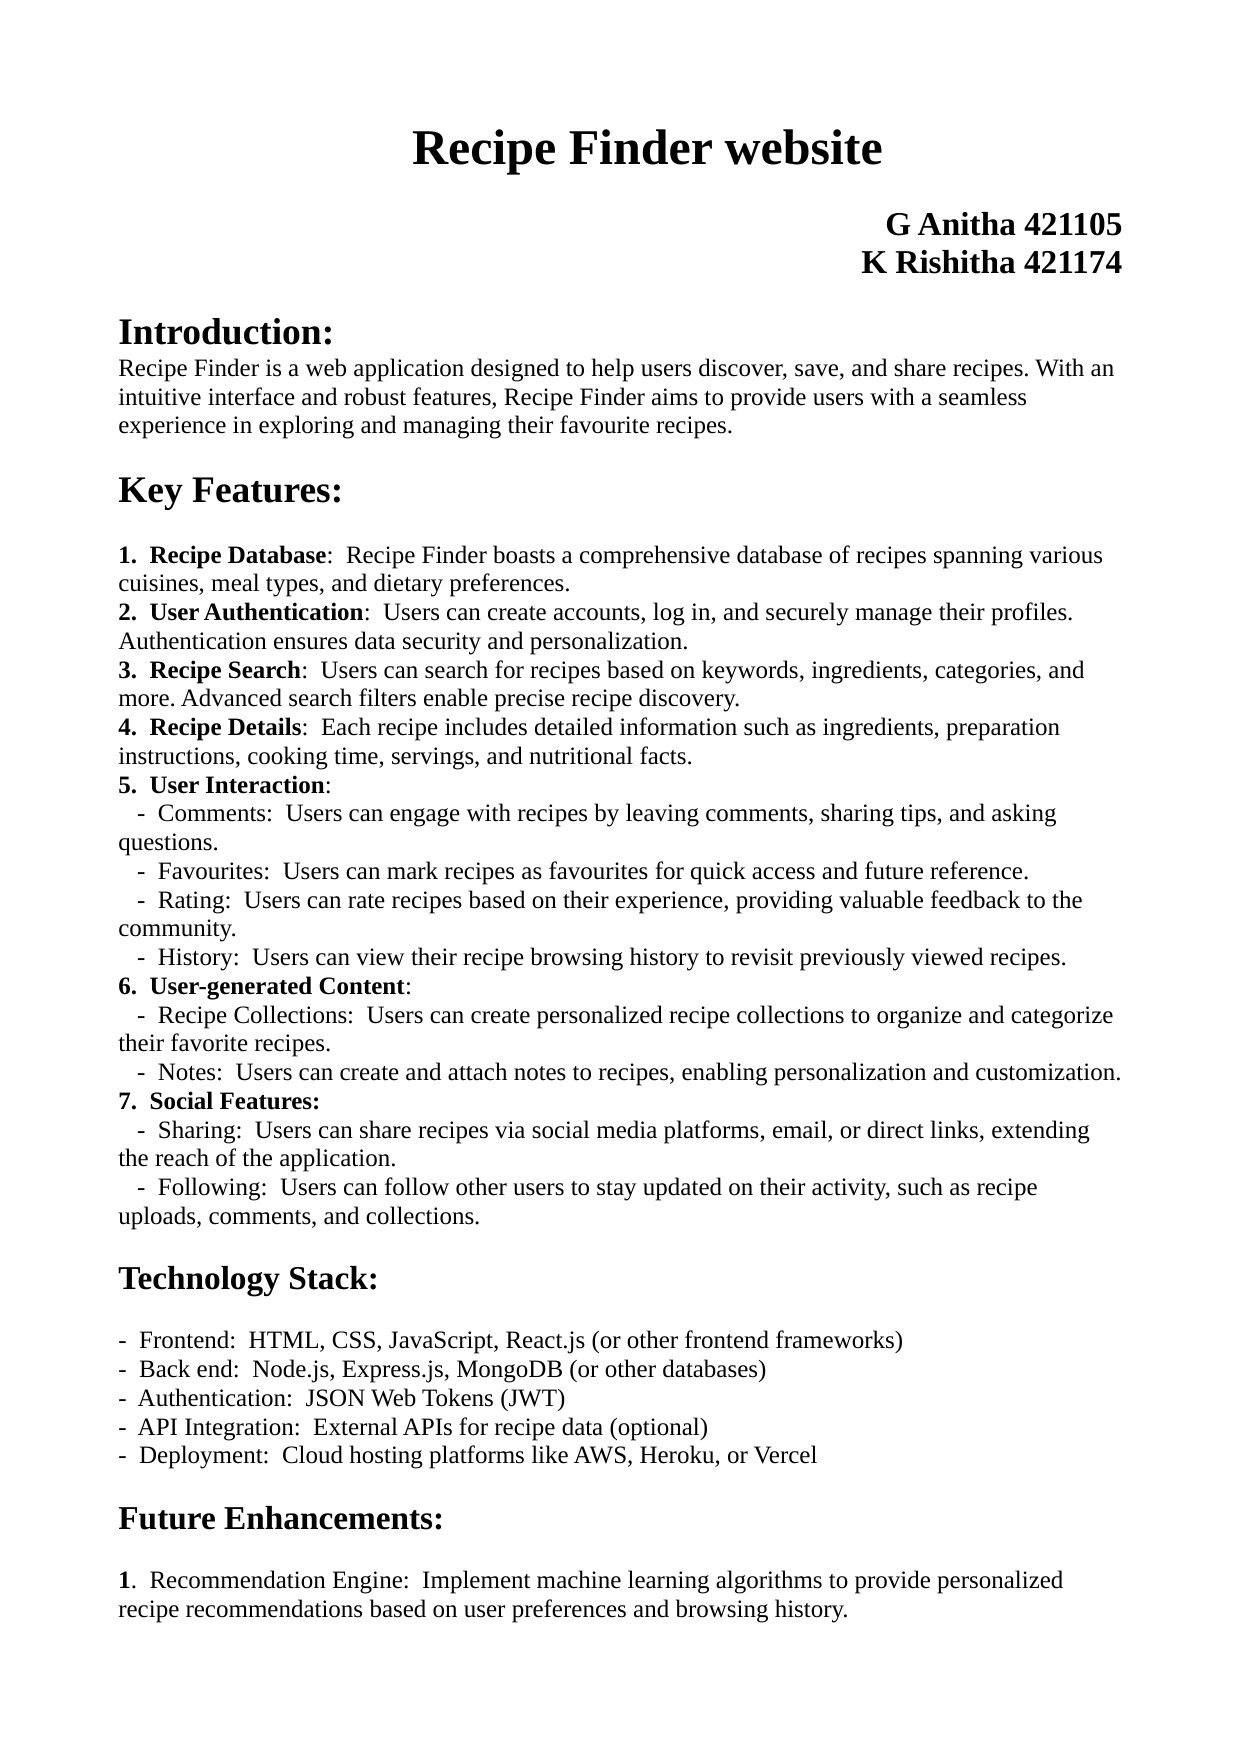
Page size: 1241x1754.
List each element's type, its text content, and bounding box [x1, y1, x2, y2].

text G Anitha 421105 [118, 204, 1122, 243]
text Key Features: 1. Recipe Database: Recipe Finder boasts a comprehensive database of recipes spanning various cuisines, meal types, and dietary preferences. 2. User Authentication: Users can create accounts, log in, and securely manage their profiles. Authentication ensures data security and personalization. 3. Recipe Search: Users can search for recipes based on keywords, ingredients, categories, and more. Advanced search filters enable precise recipe discovery. 4. Recipe Details: Each recipe includes detailed information such as ingredients, preparation instructions, cooking time, servings, and nutritional facts. 5. User Interaction: - Comments: Users can engage with recipes by leaving comments, sharing tips, and asking questions. - Favourites: Users can mark recipes as favourites for quick access and future reference. - Rating: Users can rate recipes based on their experience, providing valuable feedback to the community. - History: Users can view their recipe browsing history to revisit previously viewed recipes. 6. User-generated Content: - Recipe Collections: Users can create personalized recipe collections to organize and categorize their favorite recipes. - Notes: Users can create and attach notes to recipes, enabling personalization and customization. 7. Social Features: - Sharing: Users can share recipes via social media platforms, email, or direct links, extending the reach of the application. - Following: Users can follow other users to stay updated on their activity, such as recipe uploads, comments, and collections. Technology Stack: - Frontend: HTML, CSS, JavaScript, React.js (or other frontend frameworks) - Back end: Node.js, Express.js, MongoDB (or other databases) - Authentication: JSON Web Tokens (JWT) - API Integration: External APIs for recipe data (optional) - Deployment: Cloud hosting platforms like AWS, Heroku, or Vercel Future Enhancements: 1. Recommendation Engine: Implement machine learning algorithms to provide personalized recipe recommendations based on user preferences and browsing history. [118, 468, 1122, 1623]
text Introduction: Recipe Finder is a web application designed to help users discover, save, and share recipes. With an intuitive interface and robust features, Recipe Finder aims to provide users with a seamless experience in exploring and managing their favourite recipes. [118, 281, 1122, 468]
text Recipe Finder website [118, 118, 1122, 176]
text K Rishitha 421174 [118, 243, 1122, 281]
